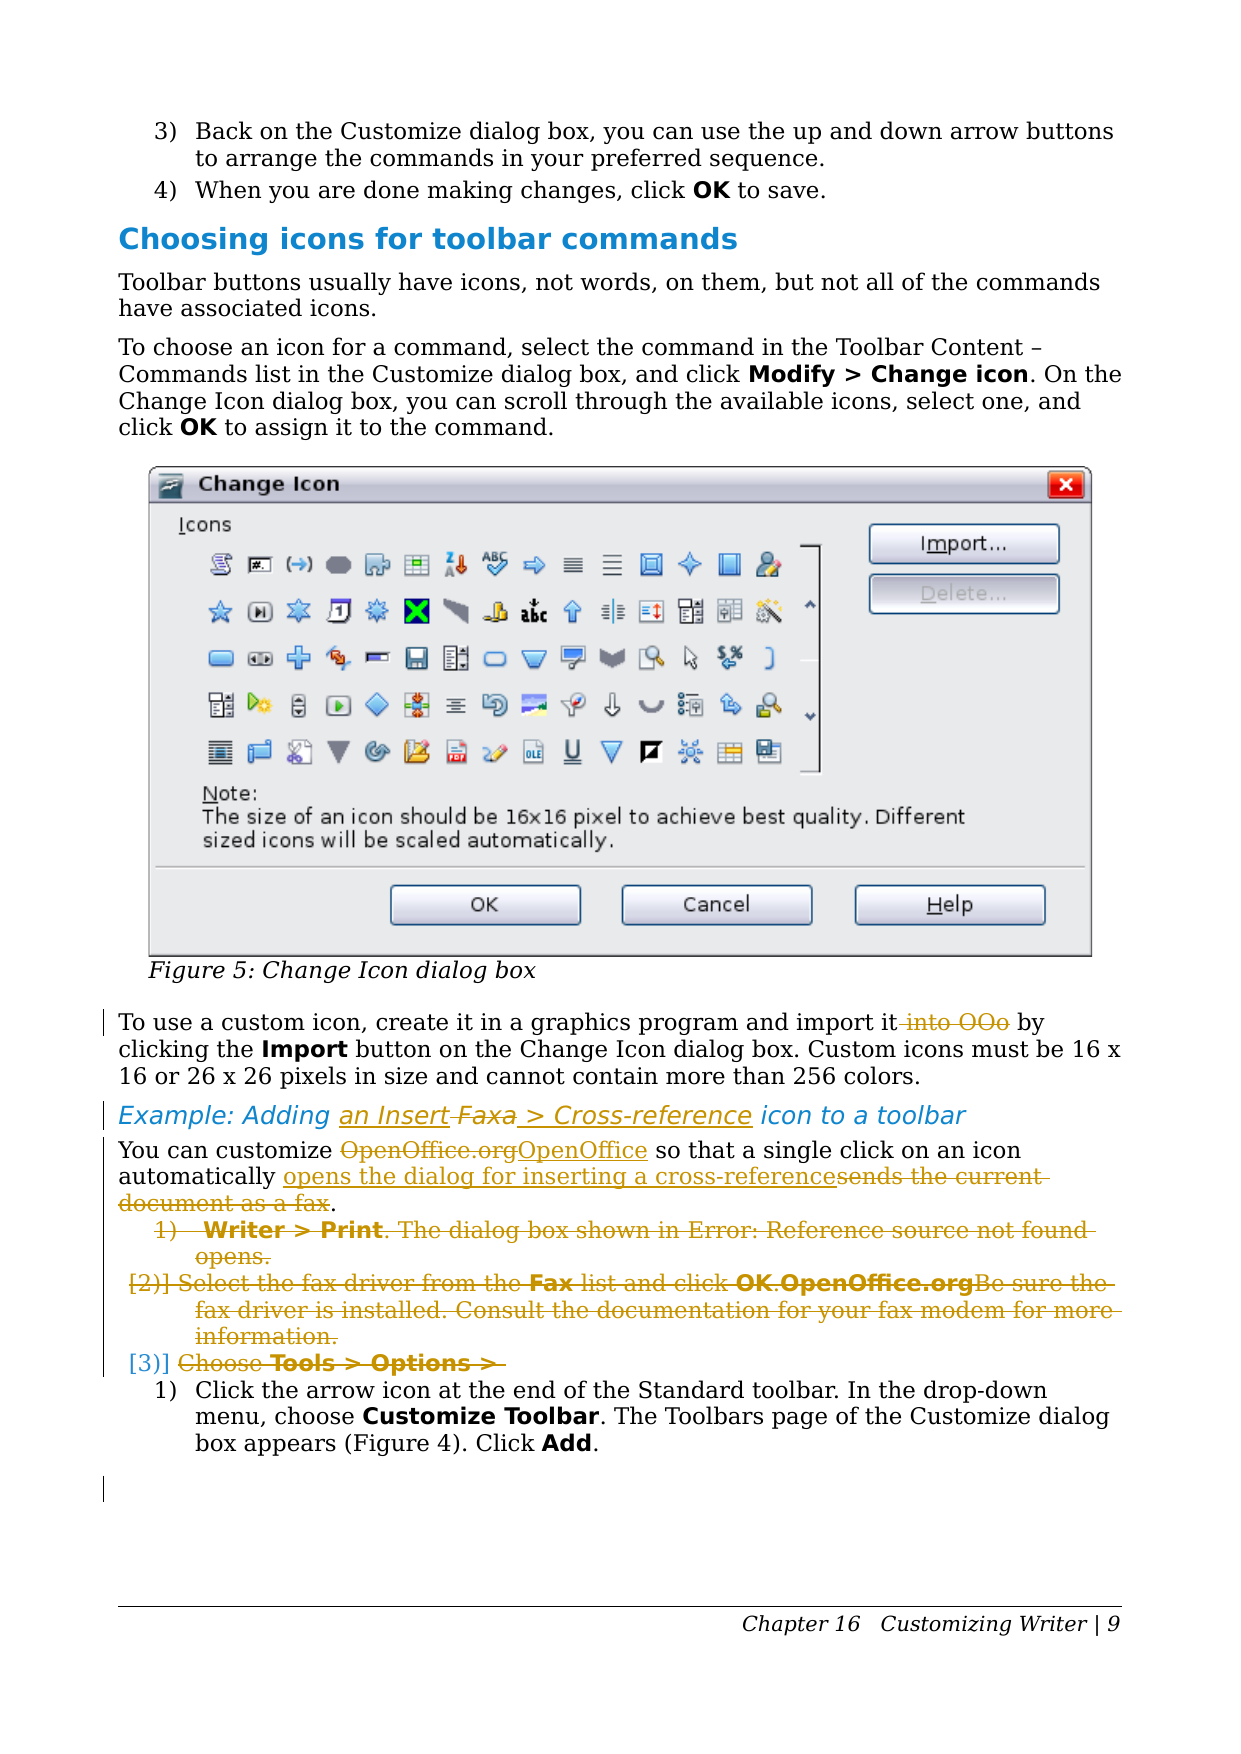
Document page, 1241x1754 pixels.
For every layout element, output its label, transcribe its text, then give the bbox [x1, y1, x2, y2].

text Toolbar buttons usually have icons, not words, on them, but not all of the commands have associated icons. [118, 269, 1122, 322]
text Figure 5: Change Icon dialog box [148, 957, 1092, 984]
subtitle Choosing icons for toolbar commands [118, 222, 1122, 256]
picture [148, 466, 1093, 957]
list Back on the Customize dialog box, you can use the up and down arrow buttons to arrange the commands in your preferred sequence. [177, 118, 1122, 171]
text [118, 1476, 1122, 1502]
text You can customize OpenOffice so that a single click on an icon automatically opens the dialog for inserting a cross-reference. [118, 1137, 1122, 1217]
text To choose an icon for a command, select the command in the Toolbar Content – Commands list in the Customize dialog box, and click Modify > Change icon. On the Change Icon dialog box, you can scroll through the available icons, select one, and click OK to assign it to the command. [118, 334, 1122, 441]
subtitle Example: Adding an Insert > Cross-reference icon to a toolbar [118, 1101, 1122, 1130]
text To use a custom icon, create it in a graphics program and import it by clicking the Import button on the Change Icon dialog box. Custom icons must be 16 x 16 or 26 x 26 pixels in size and cannot contain more than 256 colors. [118, 1009, 1122, 1089]
list Click the arrow icon at the end of the Standard toolbar. In the drop-down menu, choose Customize Toolbar. The Toolbars page of the Customize dialog box appears (Figure 4). Click Add. [177, 1377, 1122, 1457]
list When you are done making changes, click OK to save. [177, 178, 1122, 204]
